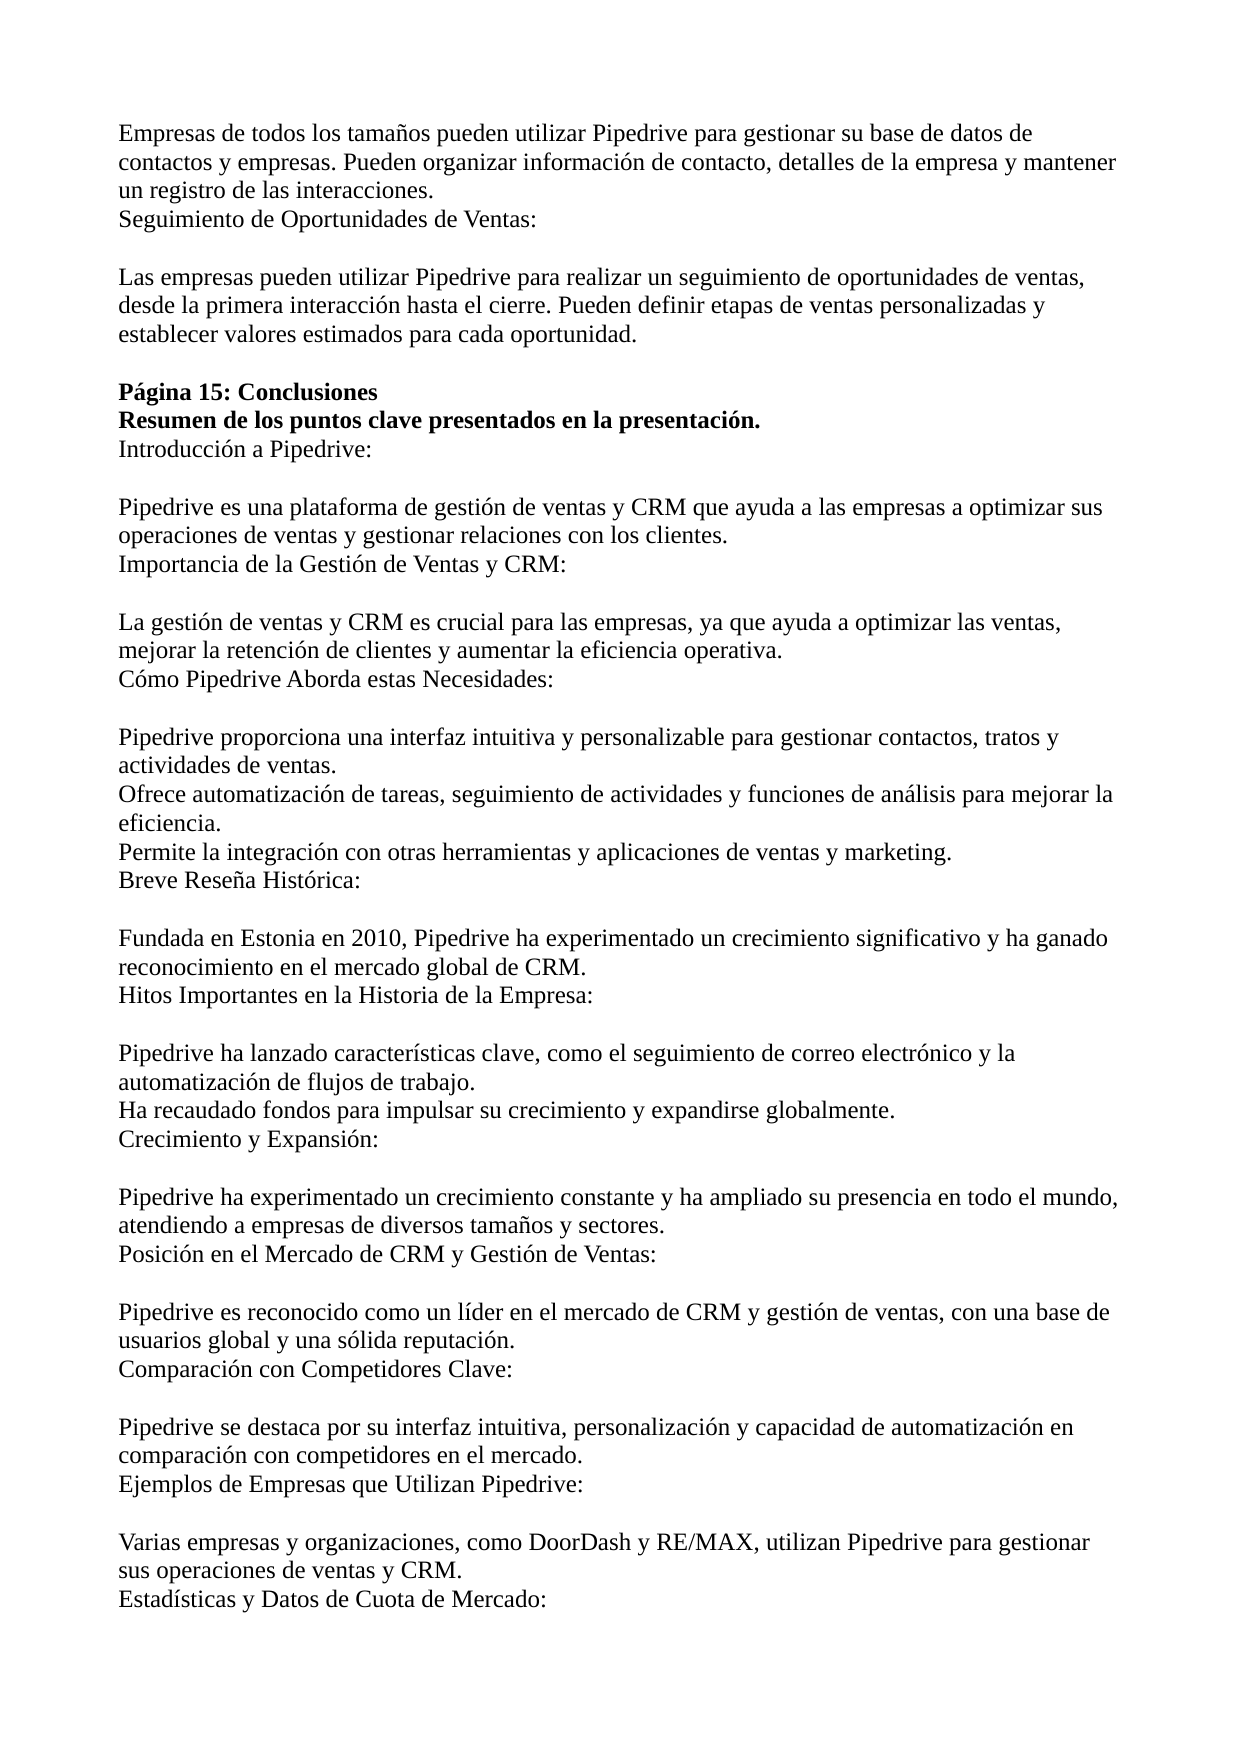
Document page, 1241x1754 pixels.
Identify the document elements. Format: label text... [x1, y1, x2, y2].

text Pipedrive es una plataforma de gestión de ventas y CRM que ayuda a las empresas a optimizar sus operaciones de ventas y gestionar relaciones con los clientes. [118, 492, 1122, 549]
text Breve Reseña Histórica: [118, 866, 1122, 894]
text Importancia de la Gestión de Ventas y CRM: [118, 549, 1122, 578]
text Posición en el Mercado de CRM y Gestión de Ventas: [118, 1239, 1122, 1268]
text Varias empresas y organizaciones, como DoorDash y RE/MAX, utilizan Pipedrive para gestionar sus operaciones de ventas y CRM. [118, 1527, 1122, 1584]
text Cómo Pipedrive Aborda estas Necesidades: [118, 664, 1122, 693]
text Pipedrive proporciona una interfaz intuitiva y personalizable para gestionar contactos, tratos y actividades de ventas. [118, 722, 1122, 779]
text Pipedrive ha lanzado características clave, como el seguimiento de correo electrónico y la automatización de flujos de trabajo. [118, 1038, 1122, 1096]
text Pipedrive ha experimentado un crecimiento constante y ha ampliado su presencia en todo el mundo, atendiendo a empresas de diversos tamaños y sectores. [118, 1182, 1122, 1239]
text La gestión de ventas y CRM es crucial para las empresas, ya que ayuda a optimizar las ventas, mejorar la retención de clientes y aumentar la eficiencia operativa. [118, 607, 1122, 664]
text Empresas de todos los tamaños pueden utilizar Pipedrive para gestionar su base de datos de contactos y empresas. Pueden organizar información de contacto, detalles de la empresa y mantener un registro de las interacciones. [118, 118, 1122, 204]
text Ofrece automatización de tareas, seguimiento de actividades y funciones de análisis para mejorar la eficiencia. [118, 779, 1122, 837]
text Ejemplos de Empresas que Utilizan Pipedrive: [118, 1469, 1122, 1498]
text Ha recaudado fondos para impulsar su crecimiento y expandirse globalmente. [118, 1096, 1122, 1124]
text Estadísticas y Datos de Cuota de Mercado: [118, 1584, 1122, 1613]
text Fundada en Estonia en 2010, Pipedrive ha experimentado un crecimiento significativo y ha ganado reconocimiento en el mercado global de CRM. [118, 923, 1122, 981]
text Pipedrive se destaca por su interfaz intuitiva, personalización y capacidad de automatización en comparación con competidores en el mercado. [118, 1412, 1122, 1469]
text Permite la integración con otras herramientas y aplicaciones de ventas y marketing. [118, 837, 1122, 866]
text Seguimiento de Oportunidades de Ventas: [118, 204, 1122, 233]
text Crecimiento y Expansión: [118, 1124, 1122, 1153]
text Comparación con Competidores Clave: [118, 1354, 1122, 1383]
text Introducción a Pipedrive: [118, 434, 1122, 463]
text Hitos Importantes en la Historia de la Empresa: [118, 981, 1122, 1009]
text Pipedrive es reconocido como un líder en el mercado de CRM y gestión de ventas, con una base de usuarios global y una sólida reputación. [118, 1297, 1122, 1354]
text Resumen de los puntos clave presentados en la presentación. [118, 406, 1122, 434]
text Las empresas pueden utilizar Pipedrive para realizar un seguimiento de oportunidades de ventas, desde la primera interacción hasta el cierre. Pueden definir etapas de ventas personalizadas y establecer valores estimados para cada oportunidad. [118, 262, 1122, 348]
text Página 15: Conclusiones [118, 377, 1122, 406]
